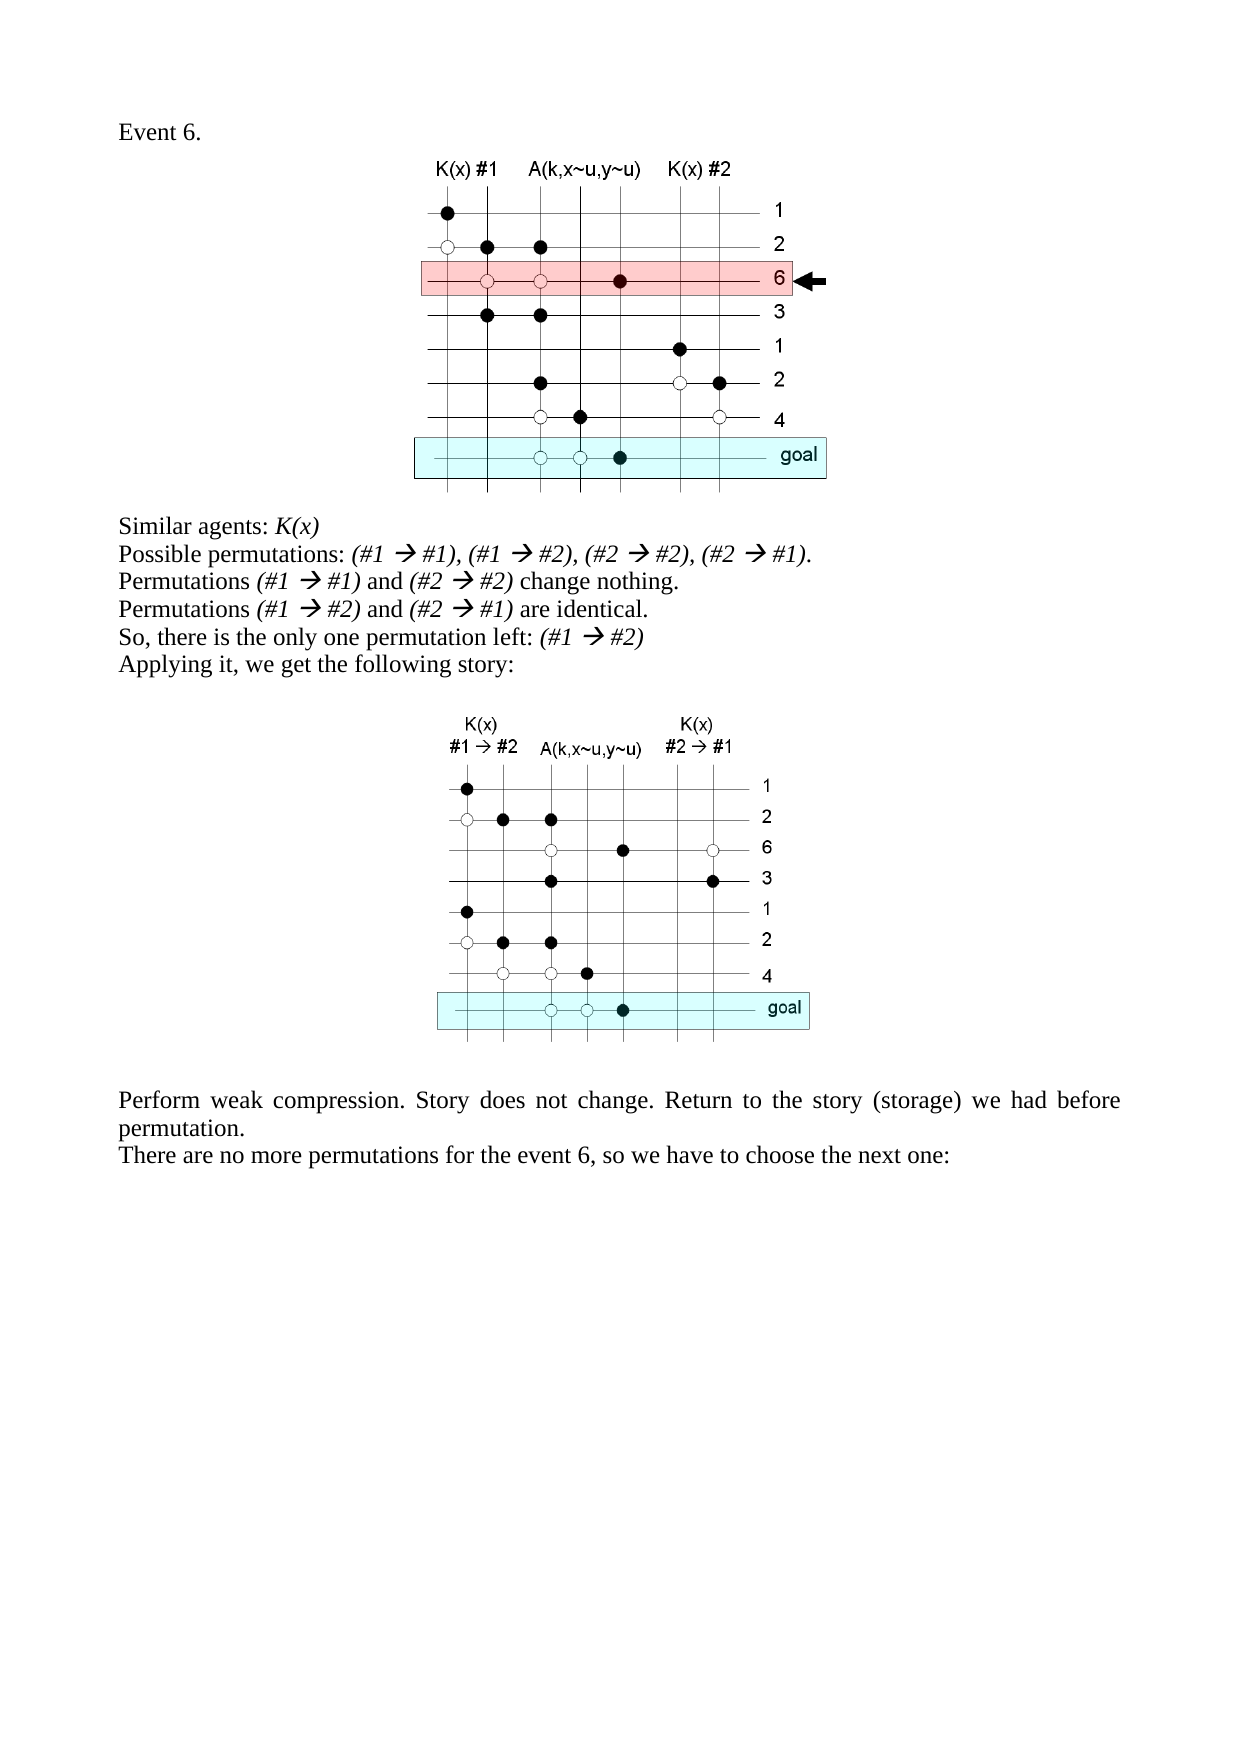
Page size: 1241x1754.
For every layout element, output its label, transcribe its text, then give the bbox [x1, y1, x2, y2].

text Permutations (#1  #2) and (#2  #1) are identical. [118, 595, 1122, 623]
text Similar agents: K(x) [118, 512, 1122, 540]
text So, there is the only one permutation left: (#1  #2) [118, 623, 1122, 651]
text There are no more permutations for the event 6, so we have to choose the next one: [118, 1142, 1122, 1169]
text Perform weak compression. Story does not change. Return to the story (storage) we had before permutation. [118, 1086, 1122, 1142]
text Applying it, we get the following story: [118, 651, 1122, 678]
text Event 6. [118, 118, 1122, 146]
picture [402, 155, 838, 503]
text Permutations (#1  #1) and (#2  #2) change nothing. [118, 567, 1122, 595]
text Possible permutations: (#1  #1), (#1  #2), (#2  #2), (#2  #1). [118, 540, 1122, 567]
picture [423, 715, 818, 1050]
